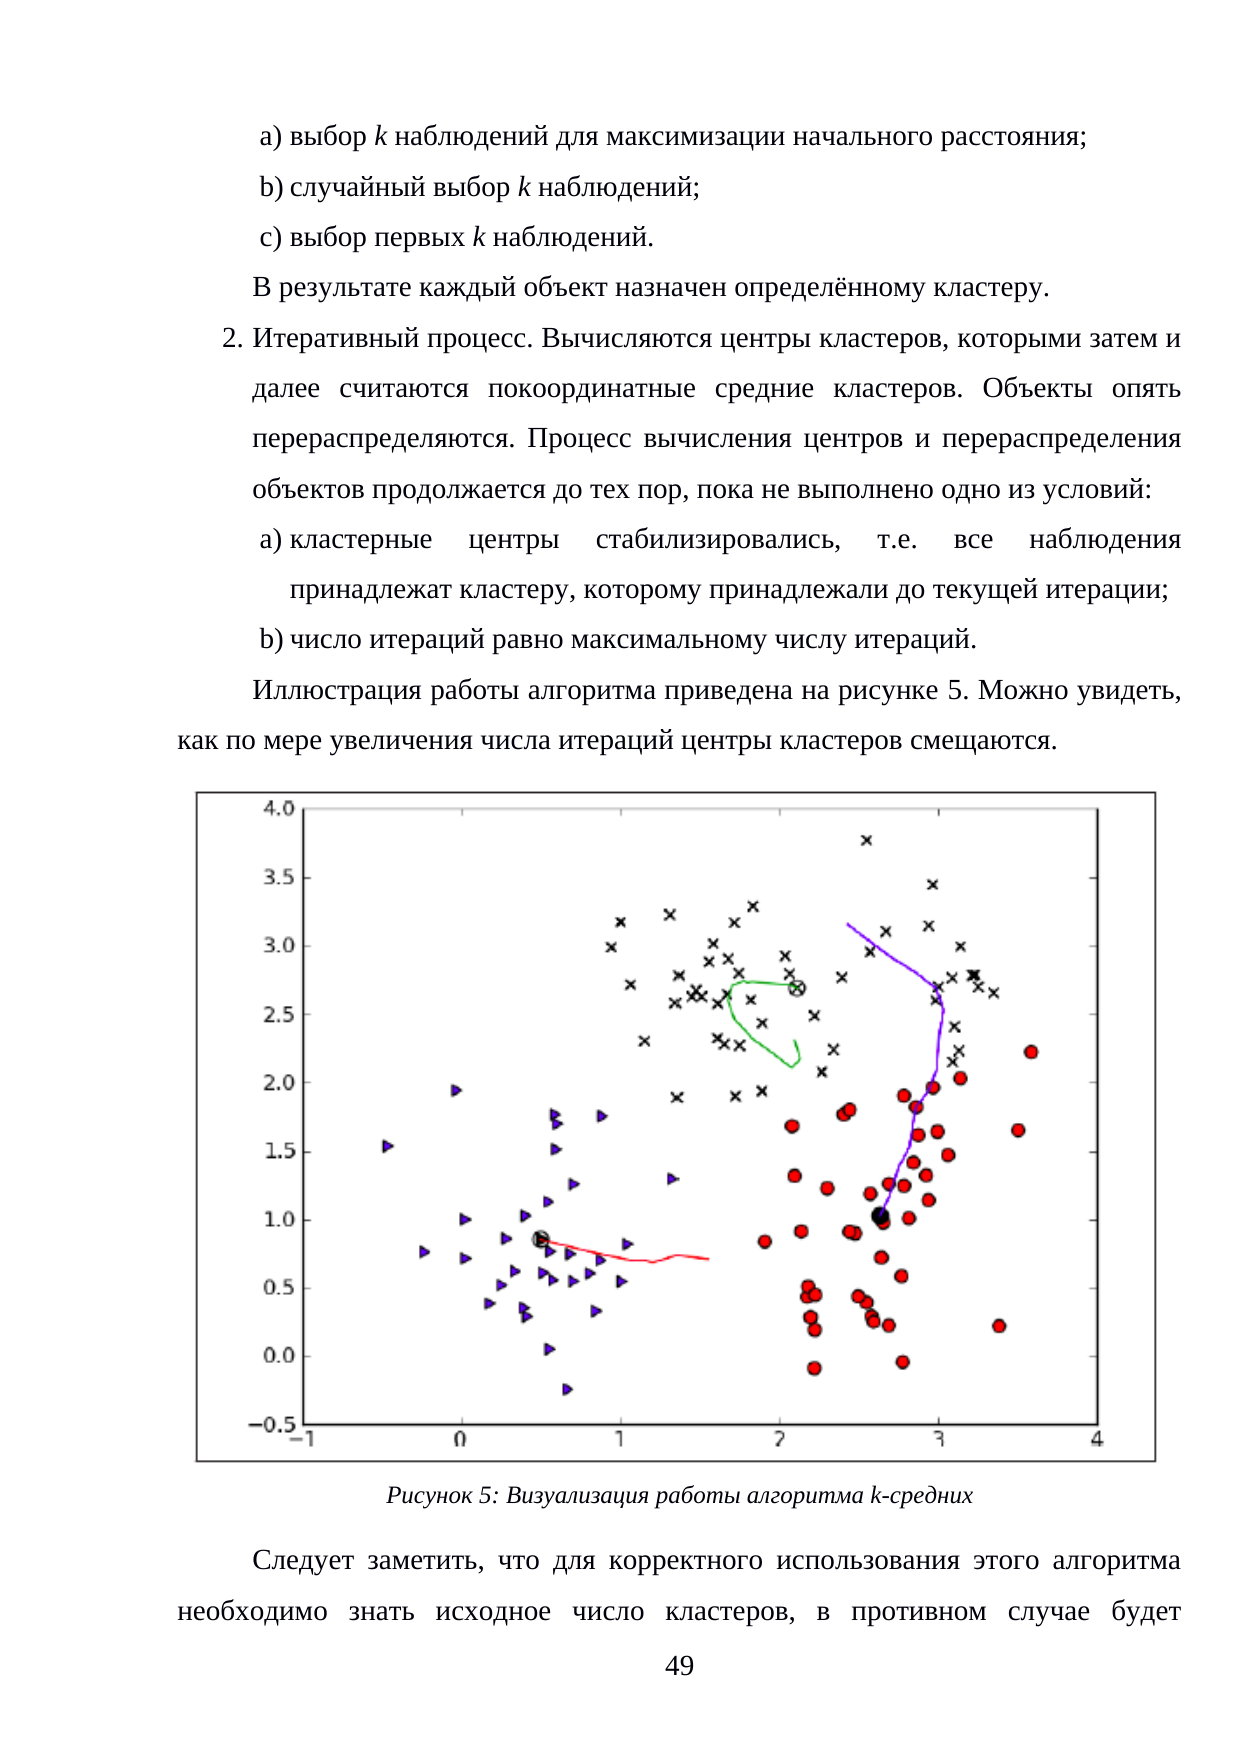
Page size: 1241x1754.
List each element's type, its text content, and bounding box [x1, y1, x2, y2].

text Рисунок 5: Визуализация работы алгоритма k-средних [192, 1473, 1167, 1509]
list выбор k наблюдений для максимизации начального расстояния; [252, 118, 1182, 152]
list кластерные центры стабилизировались, т.е. все наблюдения принадлежат кластеру, которому принадлежали до текущей итерации; [252, 521, 1182, 605]
text В результате каждый объект назначен определённому кластеру. [177, 269, 1182, 303]
text Иллюстрация работы алгоритма приведена на рисунке 5. Можно увидеть, как по мере увеличения числа итераций центры кластеров смещаются. [177, 672, 1182, 756]
list случайный выбор k наблюдений; [252, 169, 1182, 202]
picture [192, 785, 1167, 1473]
list Итеративный процесс. Вычисляются центры кластеров, которыми затем и далее считаются покоординатные средние кластеров. Объекты опять перераспределяются. Процесс вычисления центров и перераспределения объектов продолжается до тех пор, пока не выполнено одно из условий: [214, 320, 1182, 504]
text Следует заметить, что для корректного использования этого алгоритма необходимо знать исходное число кластеров, в противном случае будет [177, 773, 1182, 1626]
list число итераций равно максимальному числу итераций. [252, 622, 1182, 655]
list выбор первых k наблюдений. [252, 219, 1182, 253]
